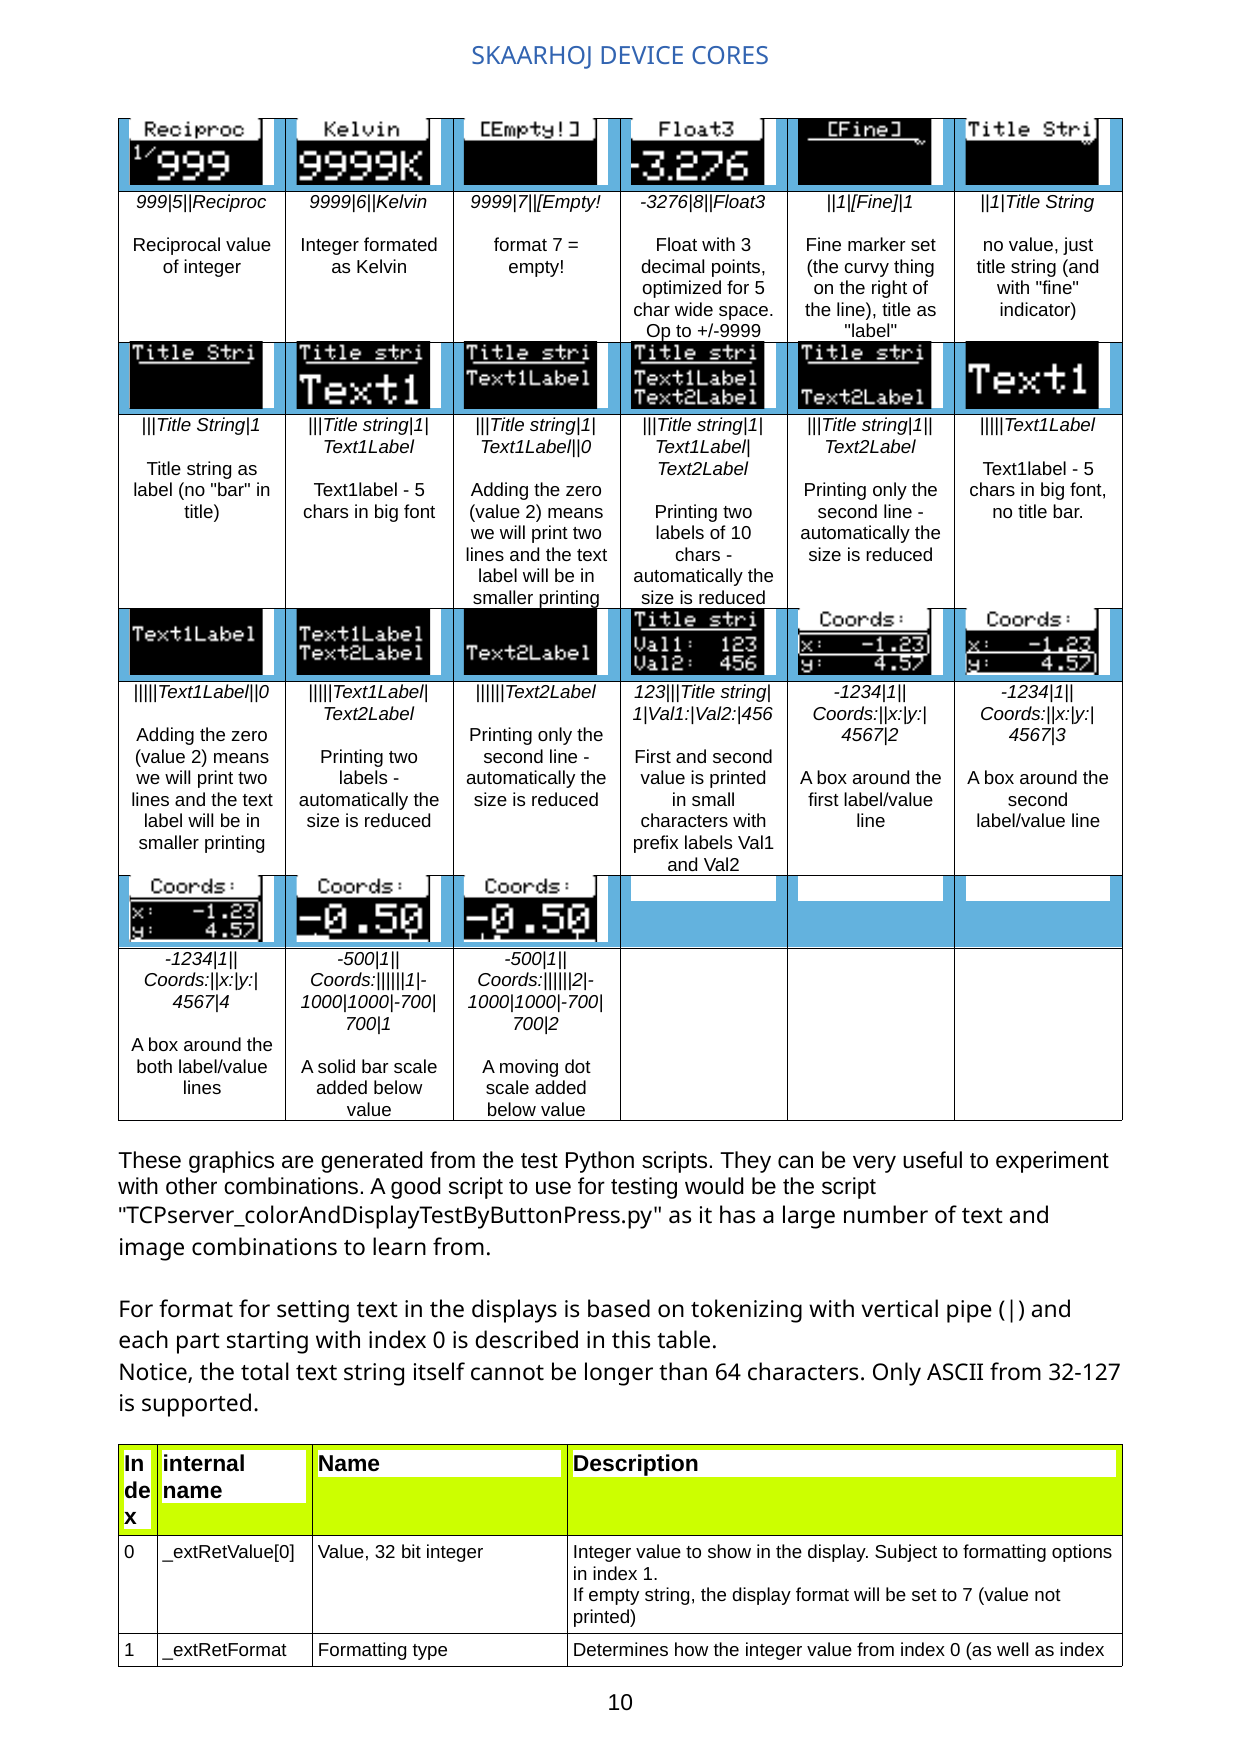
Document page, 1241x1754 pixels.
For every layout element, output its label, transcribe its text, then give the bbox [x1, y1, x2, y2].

picture [798, 118, 932, 185]
picture [129, 118, 263, 185]
table_cell [286, 343, 453, 414]
table_header Index [119, 1445, 157, 1535]
picture [129, 341, 263, 409]
picture [965, 341, 1099, 409]
table_header Name [313, 1445, 567, 1535]
table_cell [788, 609, 954, 681]
table_cell [621, 343, 787, 414]
table_cell [119, 119, 285, 191]
table_cell -1234|1||Coords:||x:|y:|4567|4 A box around the both label/value lines [119, 949, 285, 1120]
table_cell 0 [119, 1536, 157, 1633]
table_cell [955, 119, 1122, 191]
table_cell 999|5||Reciproc Reciprocal value of integer [119, 192, 285, 342]
table_cell -1234|1||Coords:||x:|y:|4567|2 A box around the first label/value line [788, 682, 954, 875]
text For format for setting text in the displays is based on tokenizing with vertical pipe (|) and each part starting with index 0 is described in this table. [118, 1293, 1122, 1356]
picture [296, 608, 431, 675]
table_cell Formatting type [313, 1634, 567, 1666]
table_cell |||Title String|1 Title string as label (no "bar" in title) [119, 415, 285, 608]
table_cell ||||||Text2Label Printing only the second line - automatically the size is reduced [454, 682, 620, 875]
table_cell 1 [119, 1634, 157, 1666]
table_cell [788, 343, 954, 414]
table_cell [119, 609, 285, 681]
table_cell Determines how the integer value from index 0 (as well as index [568, 1634, 1122, 1666]
picture [798, 341, 932, 409]
table_cell [119, 343, 285, 414]
table_cell _extRetFormat [158, 1634, 312, 1666]
table_cell Integer value to show in the display. Subject to formatting options in index 1. If empty string, the display format will be set to 7 (value not printed) [568, 1536, 1122, 1633]
text These graphics are generated from the test Python scripts. They can be very useful to experiment with other combinations. A good script to use for testing would be the script "TCPserver_colorAndDisplayTestByButtonPress.py" as it has a large number of text and image combinations to learn from. [118, 1147, 1122, 1262]
picture [965, 118, 1099, 185]
picture [631, 608, 765, 675]
table_cell [955, 609, 1122, 681]
table_cell 9999|6||Kelvin Integer formated as Kelvin [286, 192, 453, 342]
picture [129, 875, 263, 942]
table_cell [454, 609, 620, 681]
picture [463, 118, 598, 185]
table_cell Value, 32 bit integer [313, 1536, 567, 1633]
table_cell -500|1||Coords:||||||2|-1000|1000|-700|700|2 A moving dot scale added below value [454, 949, 464, 1120]
table_cell [454, 343, 620, 414]
table_cell [955, 949, 1122, 1120]
table_cell [788, 949, 954, 1120]
table_cell -500|1||Coords:||||||1|-1000|1000|-700|700|1 A solid bar scale added below value [441, 949, 453, 1120]
table_cell |||Title string|1||Text2Label Printing only the second line - automatically the size is reduced [788, 415, 954, 608]
table_cell |||||Text1Label|Text2Label Printing two labels - automatically the size is reduced [286, 682, 453, 875]
picture [798, 608, 932, 675]
picture [296, 341, 431, 409]
picture [463, 341, 598, 409]
table_cell [788, 119, 954, 191]
table_cell [621, 876, 787, 947]
table_cell -500|1||Coords:||||||1|-1000|1000|-700|700|1 A solid bar scale added below value [286, 949, 297, 1120]
table_cell [788, 876, 954, 947]
table_cell [955, 876, 1122, 947]
table_cell [119, 876, 285, 947]
table_cell -500|1||Coords:||||||2|-1000|1000|-700|700|2 A moving dot scale added below value [608, 949, 620, 1120]
table_cell [621, 119, 787, 191]
table_cell |||Title string|1|Text1Label Text1label - 5 chars in big font [286, 415, 453, 608]
picture [631, 341, 765, 409]
table_cell [286, 609, 453, 681]
picture [965, 608, 1099, 675]
table_cell |||||Text1Label Text1label - 5 chars in big font, no title bar. [955, 415, 1122, 608]
picture [296, 875, 431, 942]
text Notice, the total text string itself cannot be longer than 64 characters. Only ASCII from 32-127 is supported. [118, 1356, 1122, 1418]
table_cell [454, 876, 620, 947]
table_header Description [568, 1445, 1122, 1535]
picture [631, 118, 765, 185]
table_cell [454, 119, 620, 191]
table_cell [621, 949, 787, 1120]
table_cell 9999|7||[Empty! format 7 = empty! [454, 192, 620, 342]
picture [129, 608, 263, 675]
picture [296, 118, 431, 185]
picture [463, 608, 598, 675]
table_cell _extRetValue[0] [158, 1536, 312, 1633]
table_cell ||1|Title String no value, just title string (and with "fine" indicator) [955, 192, 1122, 342]
table_cell [955, 343, 1122, 414]
table_cell [621, 609, 787, 681]
table_cell |||||Text1Label||0 Adding the zero (value 2) means we will print two lines and the text label will be in smaller printing [119, 682, 285, 875]
table_cell -1234|1||Coords:||x:|y:|4567|3 A box around the second label/value line [955, 682, 1122, 875]
table_header internal name [158, 1445, 312, 1535]
table_cell [286, 119, 453, 191]
picture [463, 875, 598, 942]
table_cell [286, 876, 453, 947]
